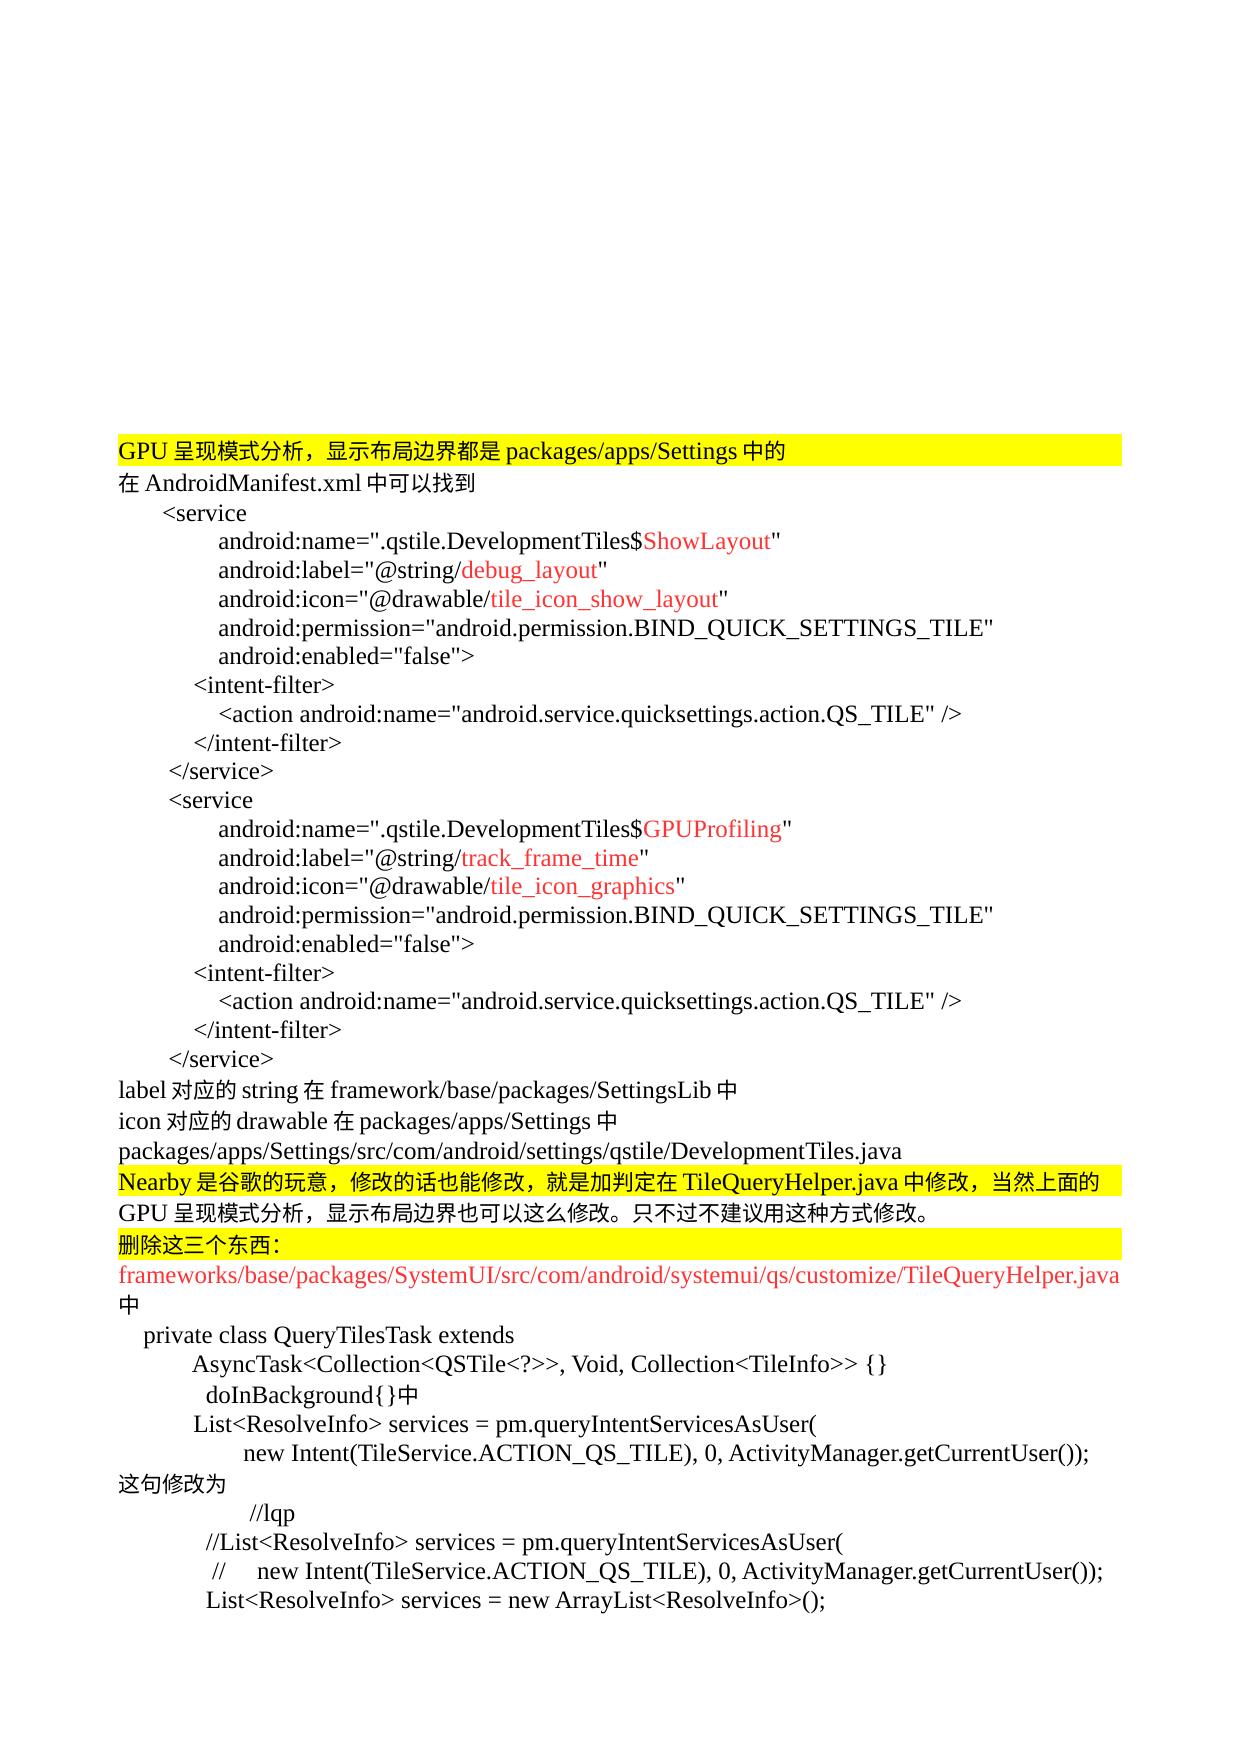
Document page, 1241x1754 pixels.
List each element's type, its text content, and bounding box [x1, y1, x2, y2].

text List<ResolveInfo> services = new ArrayList<ResolveInfo>(); [118, 1585, 1122, 1613]
text <service [118, 498, 1122, 526]
text </intent-filter> [118, 1015, 1122, 1044]
text private class QueryTilesTask extends [118, 1320, 1122, 1349]
text android:icon="@drawable/tile_icon_show_layout" [118, 584, 1122, 613]
text AsyncTask<Collection<QSTile<?>>, Void, Collection<TileInfo>> {} [118, 1349, 1122, 1378]
text <intent-filter> [118, 670, 1122, 699]
text GPU呈现模式分析，显示布局边界也可以这么修改。只不过不建议用这种方式修改。 [118, 1196, 1122, 1228]
text android:label="@string/debug_layout" [118, 555, 1122, 584]
text icon对应的drawable在packages/apps/Settings中 [118, 1104, 1122, 1136]
text android:permission="android.permission.BIND_QUICK_SETTINGS_TILE" [118, 900, 1122, 929]
text List<ResolveInfo> services = pm.queryIntentServicesAsUser( [118, 1409, 1122, 1438]
text android:label="@string/track_frame_time" [118, 843, 1122, 871]
text <service [118, 785, 1122, 814]
text 中 [118, 1288, 1122, 1320]
text Nearby是谷歌的玩意，修改的话也能修改，就是加判定在TileQueryHelper.java中修改，当然上面的 [118, 1165, 1122, 1196]
text label对应的string在framework/base/packages/SettingsLib中 [118, 1073, 1122, 1104]
text android:name=".qstile.DevelopmentTiles$GPUProfiling" [118, 814, 1122, 843]
text 删除这三个东西： [118, 1228, 1122, 1260]
text doInBackground{}中 [118, 1378, 1122, 1409]
text <action android:name="android.service.quicksettings.action.QS_TILE" /> [118, 699, 1122, 728]
text //List<ResolveInfo> services = pm.queryIntentServicesAsUser( [118, 1527, 1122, 1556]
text 在AndroidManifest.xml中可以找到 [118, 466, 1122, 498]
text android:enabled="false"> [118, 929, 1122, 958]
text // new Intent(TileService.ACTION_QS_TILE), 0, ActivityManager.getCurrentUser()); [118, 1556, 1122, 1585]
text </service> [118, 756, 1122, 785]
text new Intent(TileService.ACTION_QS_TILE), 0, ActivityManager.getCurrentUser()); [118, 1438, 1122, 1467]
text //lqp [118, 1498, 1122, 1527]
text android:enabled="false"> [118, 641, 1122, 670]
text </intent-filter> [118, 728, 1122, 756]
text android:icon="@drawable/tile_icon_graphics" [118, 871, 1122, 900]
text <action android:name="android.service.quicksettings.action.QS_TILE" /> [118, 986, 1122, 1015]
text GPU呈现模式分析，显示布局边界都是packages/apps/Settings中的 [118, 434, 1122, 466]
text <intent-filter> [118, 958, 1122, 986]
text 这句修改为 [118, 1467, 1122, 1498]
text frameworks/base/packages/SystemUI/src/com/android/systemui/qs/customize/TileQueryHelper.java [118, 1260, 1122, 1288]
text </service> [118, 1044, 1122, 1073]
text android:name=".qstile.DevelopmentTiles$ShowLayout" [118, 526, 1122, 555]
text packages/apps/Settings/src/com/android/settings/qstile/DevelopmentTiles.java [118, 1136, 1122, 1165]
text android:permission="android.permission.BIND_QUICK_SETTINGS_TILE" [118, 613, 1122, 641]
